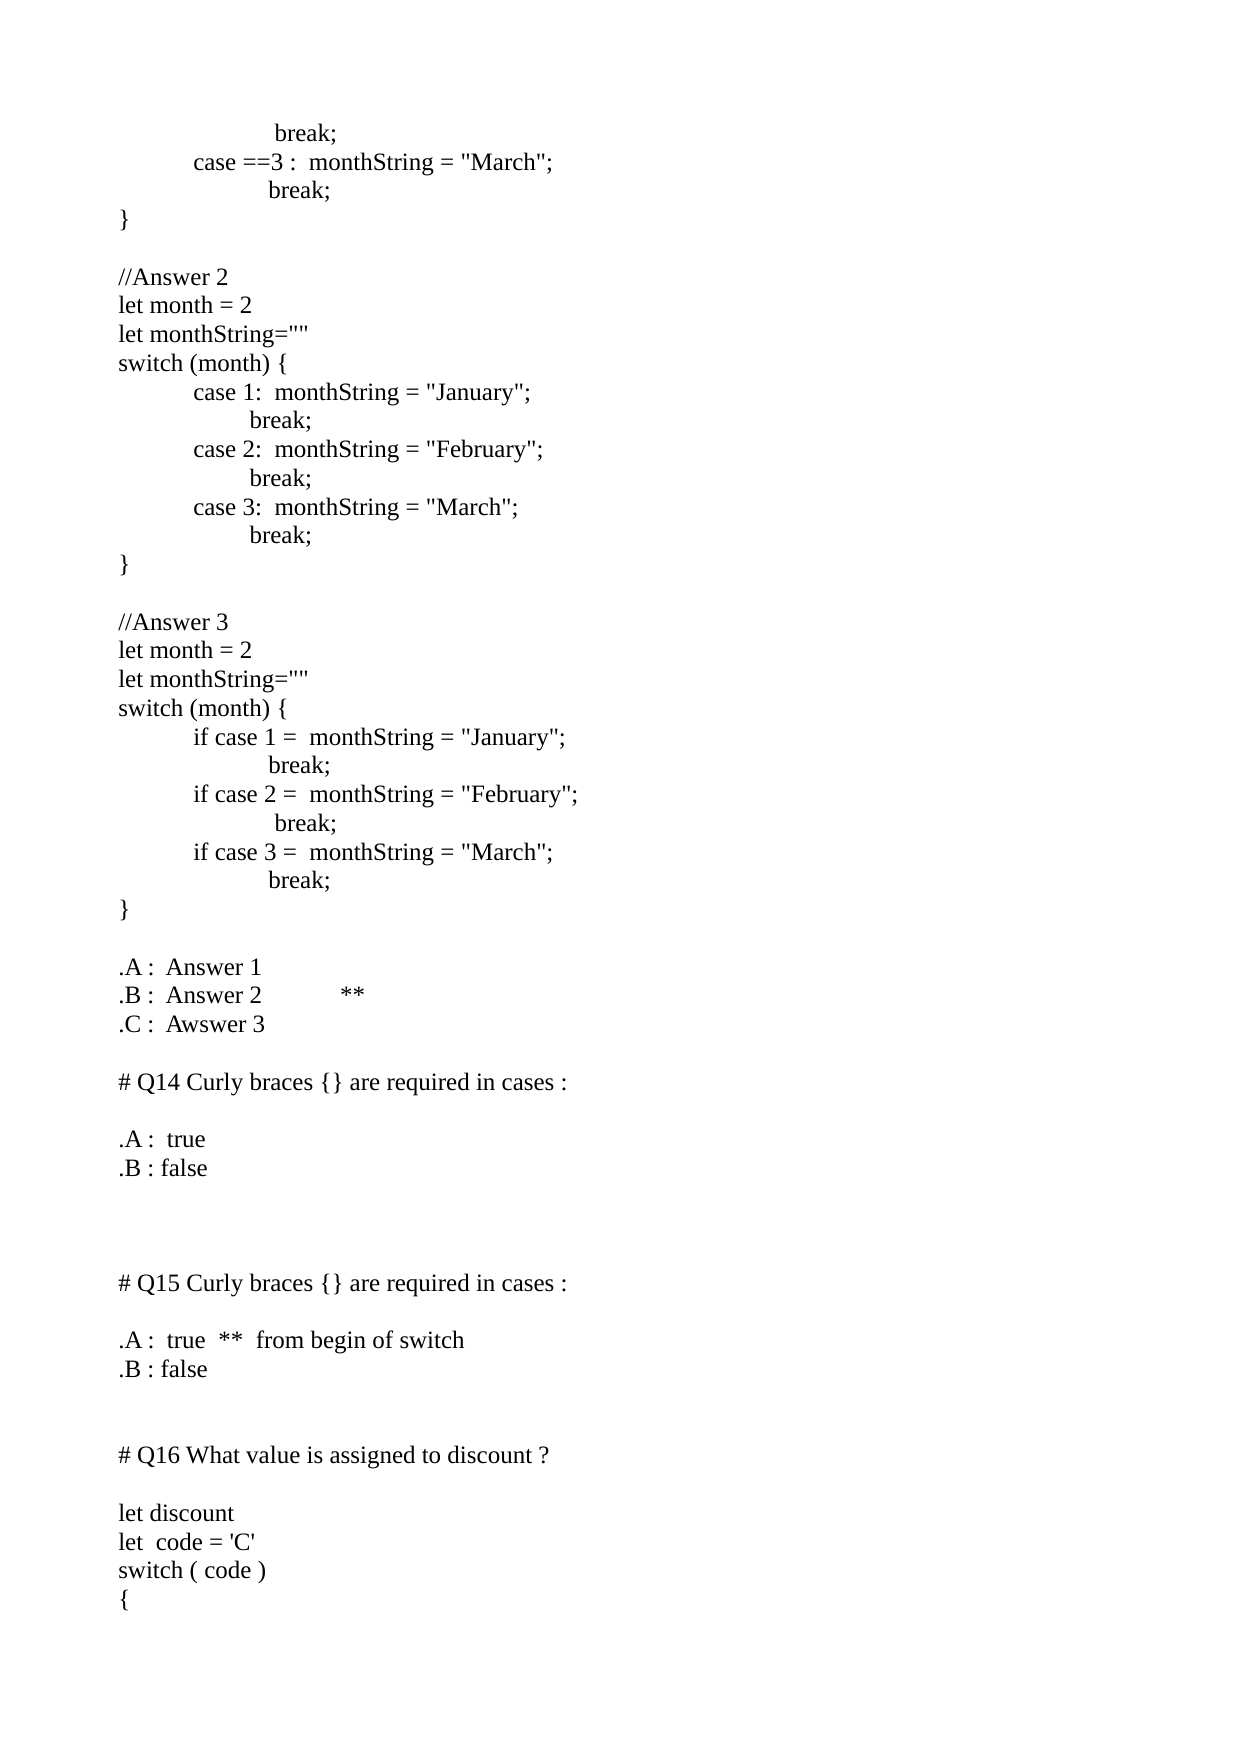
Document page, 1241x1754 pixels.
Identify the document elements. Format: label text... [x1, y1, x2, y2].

text .B : false [118, 1153, 1122, 1182]
text # Q15 Curly braces {} are required in cases : [118, 1268, 1122, 1297]
text # Q16 What value is assigned to discount ? [118, 1441, 1122, 1469]
text break; [118, 808, 1122, 837]
text .A : true ** 🤔️ from begin of switch [118, 1326, 1122, 1354]
text } [118, 204, 1122, 233]
text break; [118, 176, 1122, 204]
text let monthString="" [118, 664, 1122, 693]
text //Answer 2 [118, 262, 1122, 291]
text let code = 'C' [118, 1527, 1122, 1556]
text case 3: monthString = "March"; [118, 492, 1122, 521]
text # Q14 Curly braces {} are required in cases : [118, 1067, 1122, 1096]
text case ==3 : monthString = "March"; [118, 147, 1122, 176]
text break; [118, 118, 1122, 147]
text let month = 2 [118, 636, 1122, 664]
text //Answer 3 [118, 607, 1122, 636]
text let month = 2 [118, 291, 1122, 319]
text break; [118, 521, 1122, 549]
text .B : Answer 2 ** 🤔️ [118, 981, 1122, 1009]
text { [118, 1584, 1122, 1613]
text if case 2 = monthString = "February"; [118, 779, 1122, 808]
text if case 1 = monthString = "January"; [118, 722, 1122, 751]
text break; [118, 866, 1122, 894]
text case 2: monthString = "February"; [118, 434, 1122, 463]
text if case 3 = monthString = "March"; [118, 837, 1122, 866]
text switch ( code ) [118, 1556, 1122, 1584]
text let discount [118, 1498, 1122, 1527]
text } [118, 894, 1122, 923]
text switch (month) { [118, 348, 1122, 377]
text break; [118, 751, 1122, 779]
text case 1: monthString = "January"; [118, 377, 1122, 406]
text break; [118, 463, 1122, 492]
text .A : Answer 1 [118, 952, 1122, 981]
text switch (month) { [118, 693, 1122, 722]
text .A : true [118, 1124, 1122, 1153]
text .B : false [118, 1354, 1122, 1383]
text .C : Awswer 3 [118, 1009, 1122, 1038]
text let monthString="" [118, 319, 1122, 348]
text break; [118, 406, 1122, 434]
text } [118, 549, 1122, 578]
